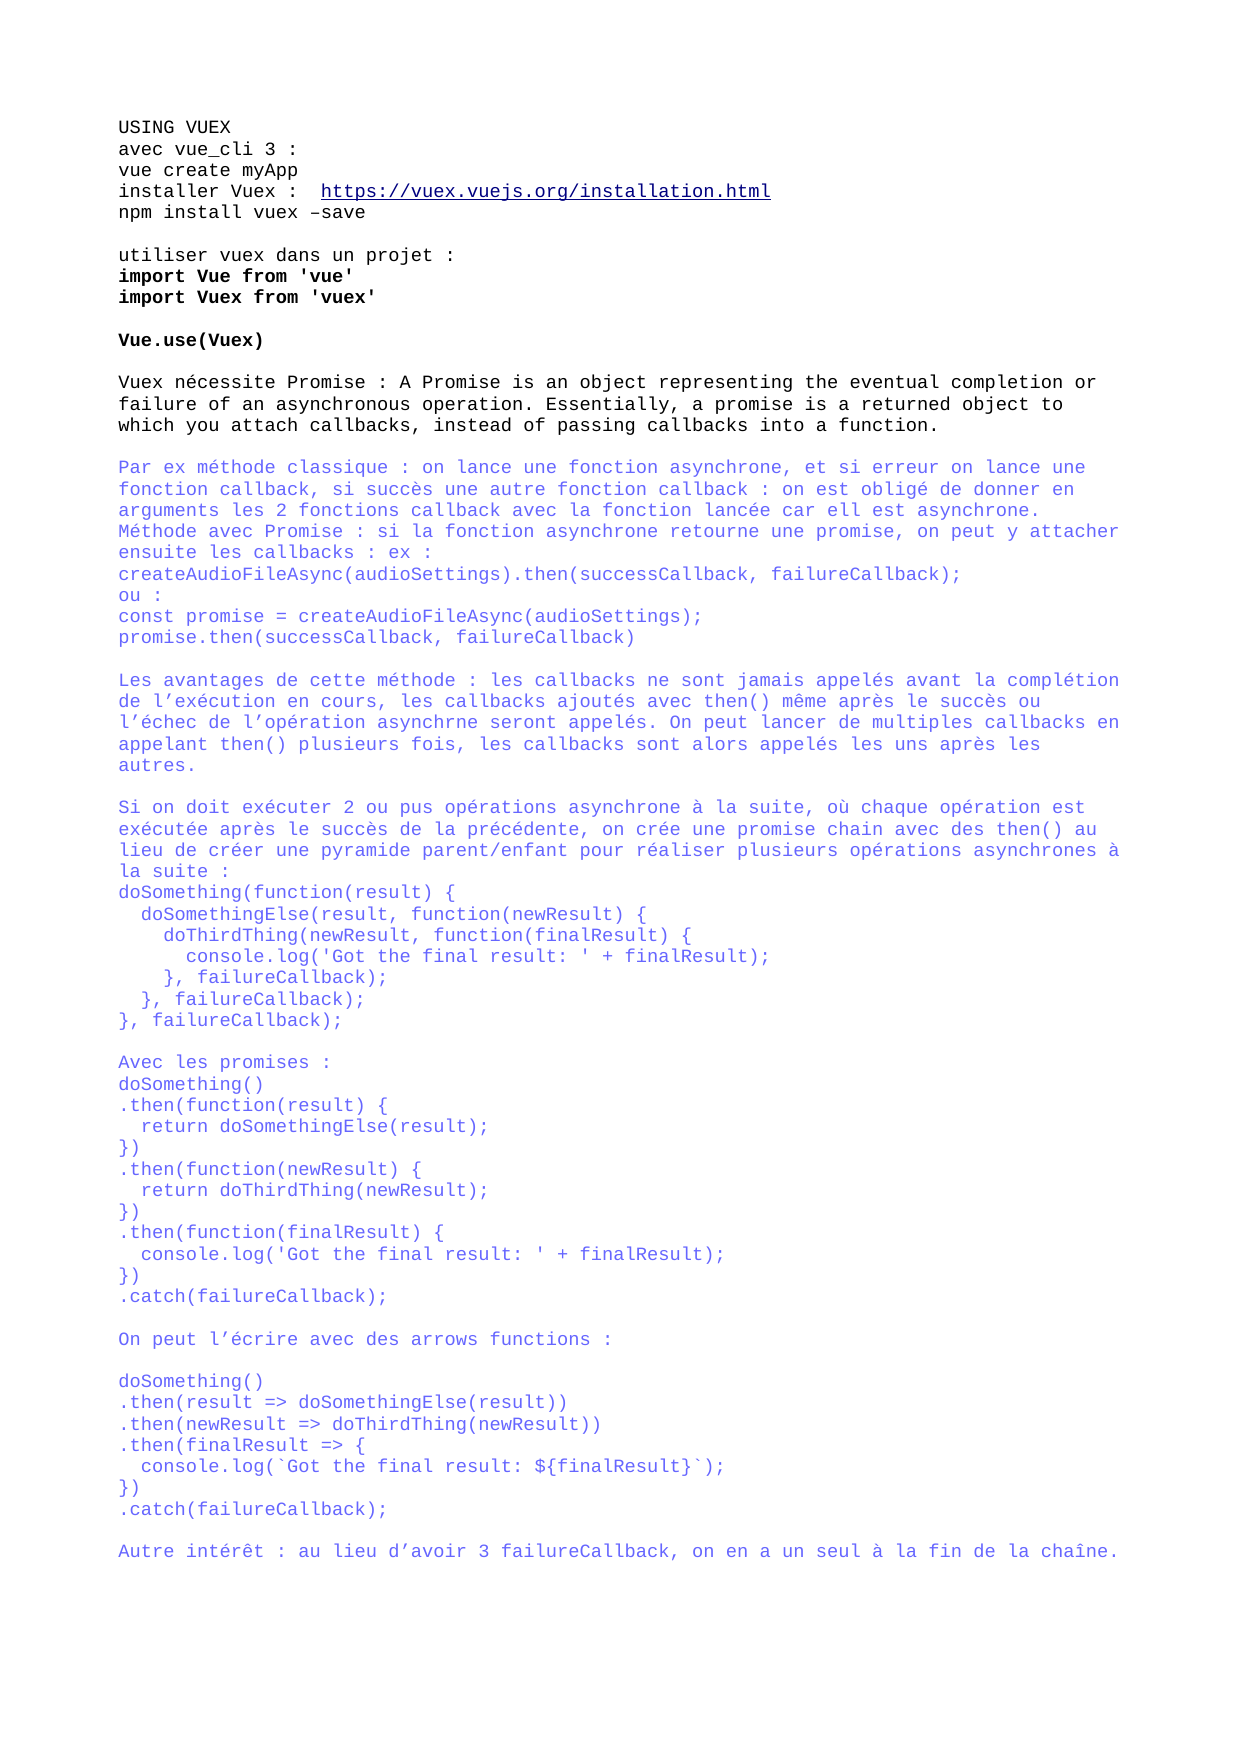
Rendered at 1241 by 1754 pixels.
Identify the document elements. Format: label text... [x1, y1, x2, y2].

text return doThirdThing(newResult); [118, 1181, 1122, 1202]
text doSomethingElse(result, function(newResult) { [118, 904, 1122, 926]
text return doSomethingElse(result); [118, 1117, 1122, 1138]
text .catch(failureCallback); [118, 1499, 1122, 1521]
text Si on doit exécuter 2 ou pus opérations asynchrone à la suite, où chaque opération est exécutée après le succès de la précédente, on crée une promise chain avec des then() au lieu de créer une pyramide parent/enfant pour réaliser plusieurs opérations asynchrones à la suite : [118, 798, 1122, 883]
text Vuex nécessite Promise : A Promise is an object representing the eventual completion or failure of an asynchronous operation. Essentially, a promise is a returned object to which you attach callbacks, instead of passing callbacks into a function. [118, 373, 1122, 437]
text console.log('Got the final result: ' + finalResult); [118, 1244, 1122, 1266]
text installer Vuex : https://vuex.vuejs.org/installation.html [118, 182, 1122, 203]
text .catch(failureCallback); [118, 1287, 1122, 1308]
text }, failureCallback); [118, 1011, 1122, 1032]
text }) [118, 1202, 1122, 1223]
text .then(finalResult => { [118, 1436, 1122, 1457]
text doSomething() [118, 1372, 1122, 1393]
text }, failureCallback); [118, 968, 1122, 989]
text .then(result => doSomethingElse(result)) [118, 1393, 1122, 1414]
text Autre intérêt : au lieu d’avoir 3 failureCallback, on en a un seul à la fin de la chaîne. [118, 1542, 1122, 1563]
text .then(newResult => doThirdThing(newResult)) [118, 1414, 1122, 1436]
text }) [118, 1266, 1122, 1287]
text createAudioFileAsync(audioSettings).then(successCallback, failureCallback); [118, 564, 1122, 586]
text Méthode avec Promise : si la fonction asynchrone retourne une promise, on peut y attacher ensuite les callbacks : ex : [118, 522, 1122, 564]
text doThirdThing(newResult, function(finalResult) { [118, 926, 1122, 947]
text .then(function(newResult) { [118, 1159, 1122, 1181]
text Par ex méthode classique : on lance une fonction asynchrone, et si erreur on lance une fonction callback, si succès une autre fonction callback : on est obligé de donner en arguments les 2 fonctions callback avec la fonction lancée car ell est asynchrone. [118, 458, 1122, 522]
text }) [118, 1138, 1122, 1159]
text promise.then(successCallback, failureCallback) [118, 628, 1122, 649]
text On peut l’écrire avec des arrows functions : [118, 1329, 1122, 1351]
text const promise = createAudioFileAsync(audioSettings); [118, 607, 1122, 628]
text .then(function(result) { [118, 1096, 1122, 1117]
text ou : [118, 586, 1122, 607]
text Avec les promises : [118, 1053, 1122, 1074]
text vue create myApp [118, 161, 1122, 182]
text console.log(`Got the final result: ${finalResult}`); [118, 1457, 1122, 1478]
text }) [118, 1478, 1122, 1499]
text USING VUEX [118, 118, 1122, 139]
text npm install vuex –save [118, 203, 1122, 224]
text Les avantages de cette méthode : les callbacks ne sont jamais appelés avant la complétion de l’exécution en cours, les callbacks ajoutés avec then() même après le succès ou l’échec de l’opération asynchrne seront appelés. On peut lancer de multiples callbacks en appelant then() plusieurs fois, les callbacks sont alors appelés les uns après les autres. [118, 671, 1122, 777]
text import Vuex from 'vuex' [118, 288, 1122, 309]
text import Vue from 'vue' [118, 267, 1122, 288]
text doSomething(function(result) { [118, 883, 1122, 904]
text Vue.use(Vuex) [118, 331, 1122, 352]
text utiliser vuex dans un projet : [118, 246, 1122, 267]
text console.log('Got the final result: ' + finalResult); [118, 947, 1122, 968]
text .then(function(finalResult) { [118, 1223, 1122, 1244]
text avec vue_cli 3 : [118, 139, 1122, 161]
text doSomething() [118, 1074, 1122, 1096]
text }, failureCallback); [118, 989, 1122, 1011]
